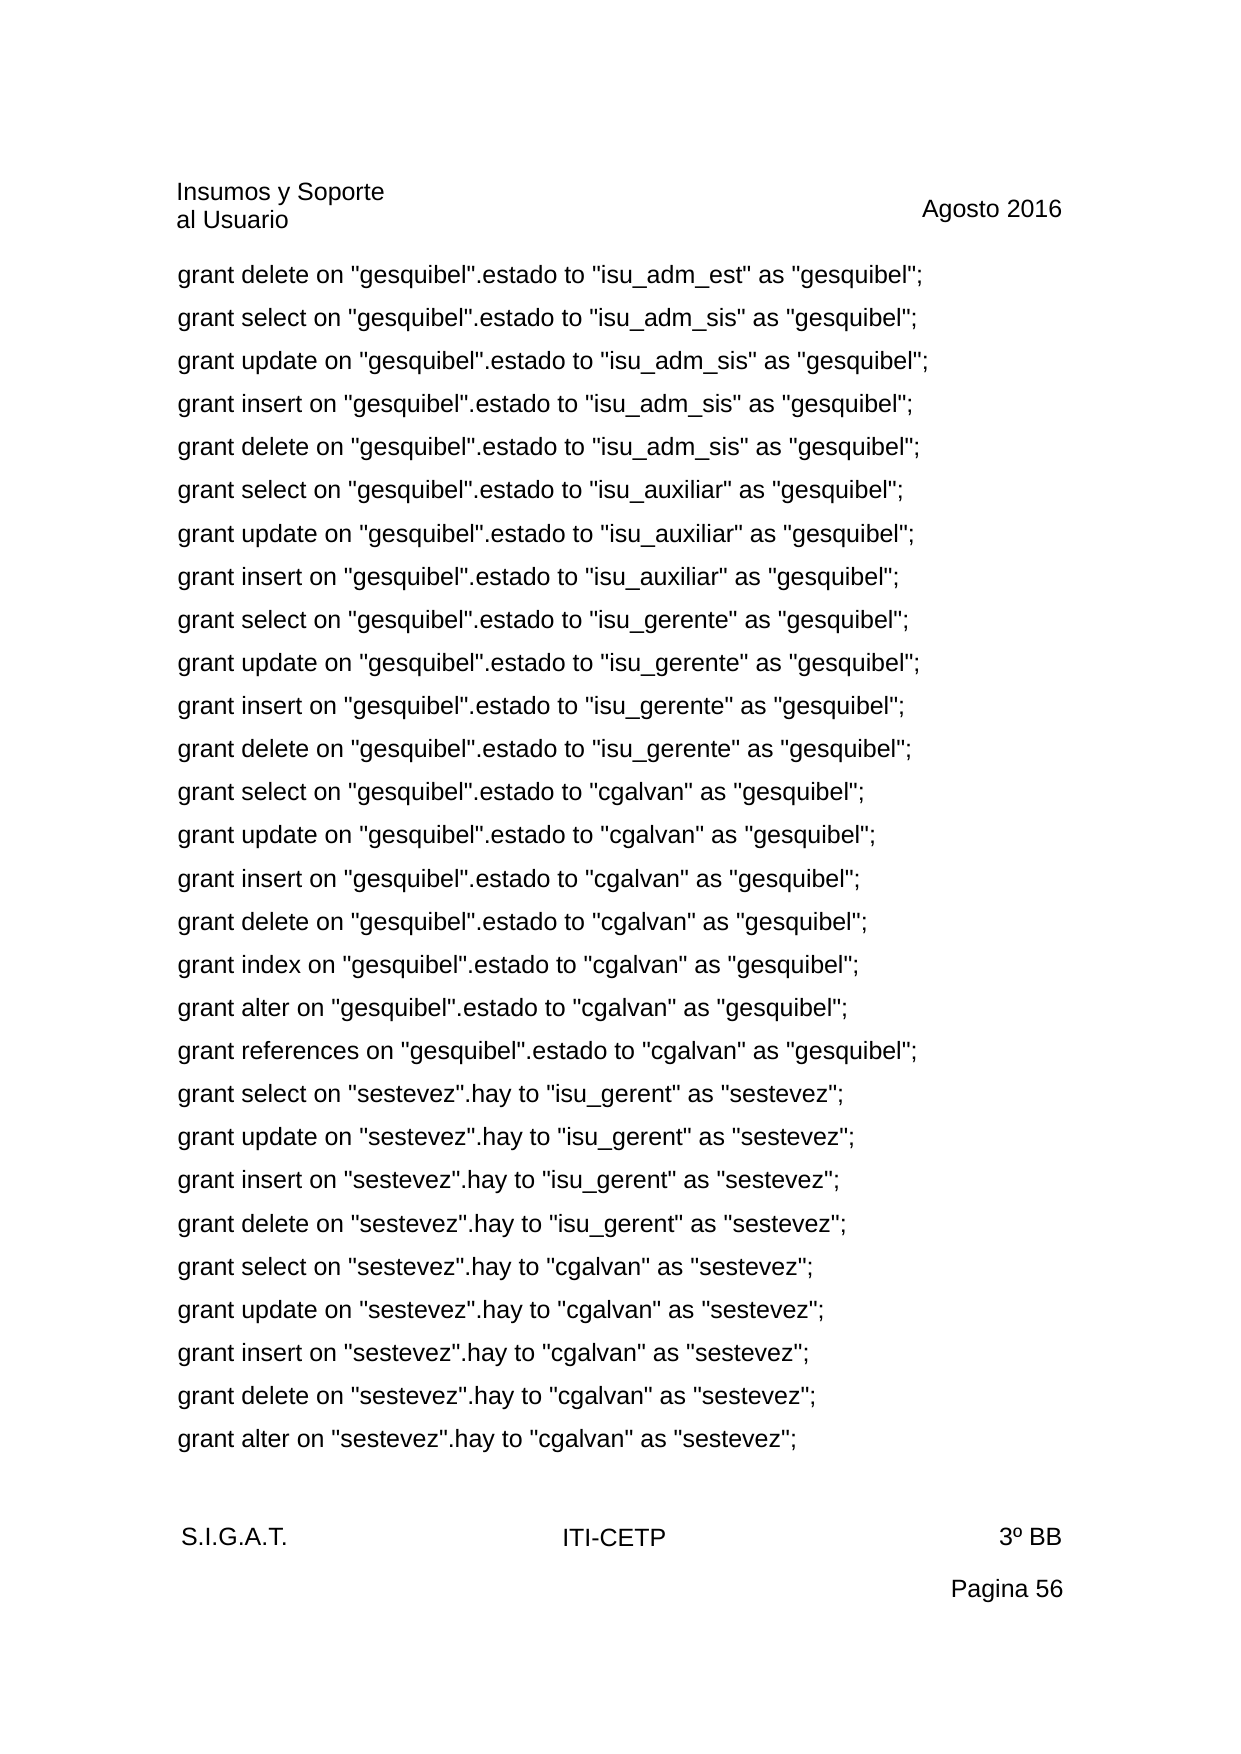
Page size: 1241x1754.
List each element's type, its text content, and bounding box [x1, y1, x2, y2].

text grant delete on "gesquibel".estado to "isu_adm_est" as "gesquibel"; grant select on "gesquibel".estado to "isu_adm_sis" as "gesquibel"; grant update on "gesquibel".estado to "isu_adm_sis" as "gesquibel"; grant insert on "gesquibel".estado to "isu_adm_sis" as "gesquibel"; grant delete on "gesquibel".estado to "isu_adm_sis" as "gesquibel"; grant select on "gesquibel".estado to "isu_auxiliar" as "gesquibel"; grant update on "gesquibel".estado to "isu_auxiliar" as "gesquibel"; grant insert on "gesquibel".estado to "isu_auxiliar" as "gesquibel"; grant select on "gesquibel".estado to "isu_gerente" as "gesquibel"; grant update on "gesquibel".estado to "isu_gerente" as "gesquibel"; grant insert on "gesquibel".estado to "isu_gerente" as "gesquibel"; grant delete on "gesquibel".estado to "isu_gerente" as "gesquibel"; grant select on "gesquibel".estado to "cgalvan" as "gesquibel"; grant update on "gesquibel".estado to "cgalvan" as "gesquibel"; grant insert on "gesquibel".estado to "cgalvan" as "gesquibel"; grant delete on "gesquibel".estado to "cgalvan" as "gesquibel"; grant index on "gesquibel".estado to "cgalvan" as "gesquibel"; grant alter on "gesquibel".estado to "cgalvan" as "gesquibel"; grant references on "gesquibel".estado to "cgalvan" as "gesquibel"; grant select on "sestevez".hay to "isu_gerent" as "sestevez"; grant update on "sestevez".hay to "isu_gerent" as "sestevez"; grant insert on "sestevez".hay to "isu_gerent" as "sestevez"; grant delete on "sestevez".hay to "isu_gerent" as "sestevez"; grant select on "sestevez".hay to "cgalvan" as "sestevez"; grant update on "sestevez".hay to "cgalvan" as "sestevez"; grant insert on "sestevez".hay to "cgalvan" as "sestevez"; grant delete on "sestevez".hay to "cgalvan" as "sestevez"; grant alter on "sestevez".hay to "cgalvan" as "sestevez"; [177, 260, 1063, 1453]
